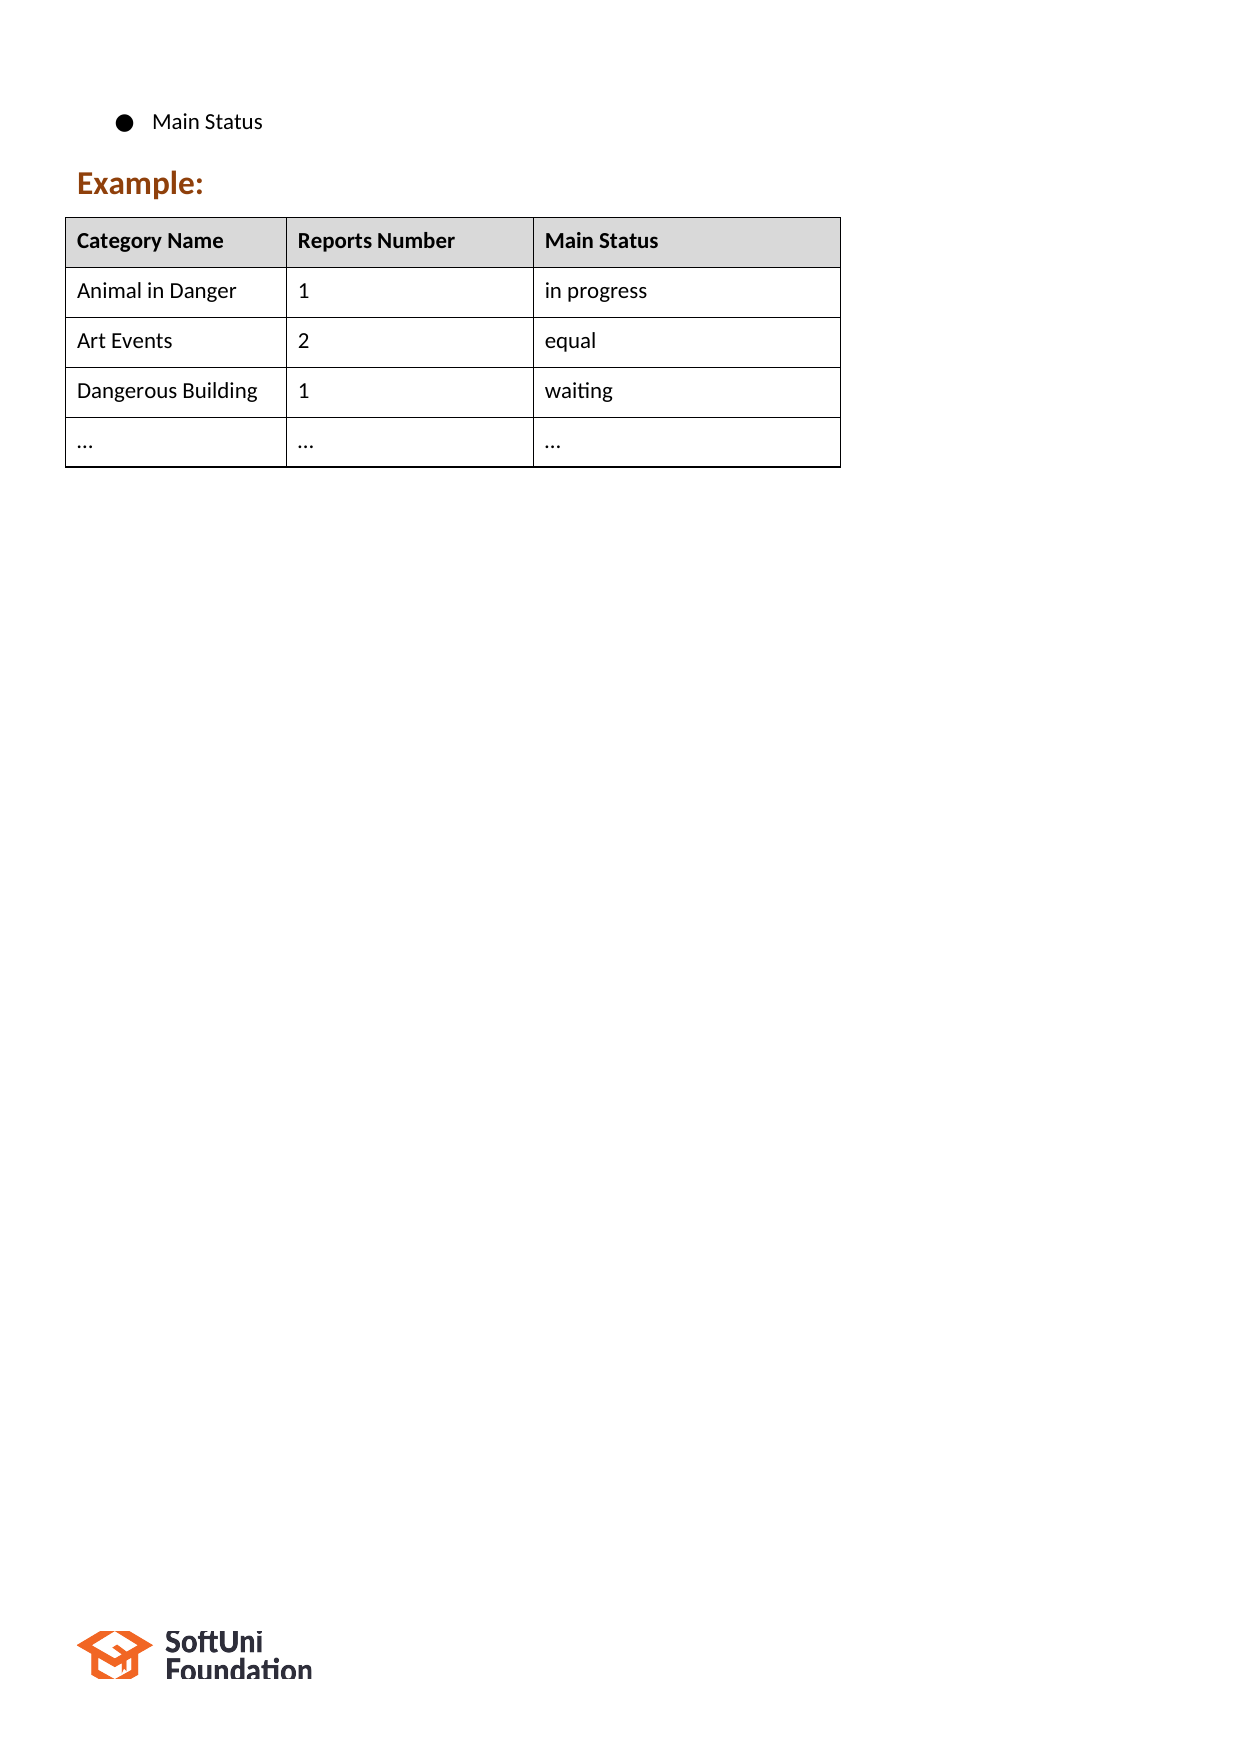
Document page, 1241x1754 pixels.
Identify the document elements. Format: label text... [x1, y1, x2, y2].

table_cell … [287, 418, 533, 466]
table_cell waiting [534, 368, 840, 417]
table_cell Dangerous Building [66, 368, 286, 417]
picture [76, 1631, 312, 1679]
list Main Status [114, 95, 1163, 142]
table_cell Animal in Danger [66, 268, 286, 317]
table_cell 1 [287, 368, 533, 417]
table_cell Art Events [66, 318, 286, 367]
table_header Reports Number [287, 218, 533, 267]
table_cell … [534, 418, 840, 466]
table_cell equal [534, 318, 840, 367]
table_cell … [66, 418, 286, 466]
table_cell 1 [287, 268, 533, 317]
table_header Main Status [534, 218, 840, 267]
table_cell in progress [534, 268, 840, 317]
table_cell 2 [287, 318, 533, 367]
subtitle Example: [77, 162, 1163, 203]
table_header Category Name [66, 218, 286, 267]
